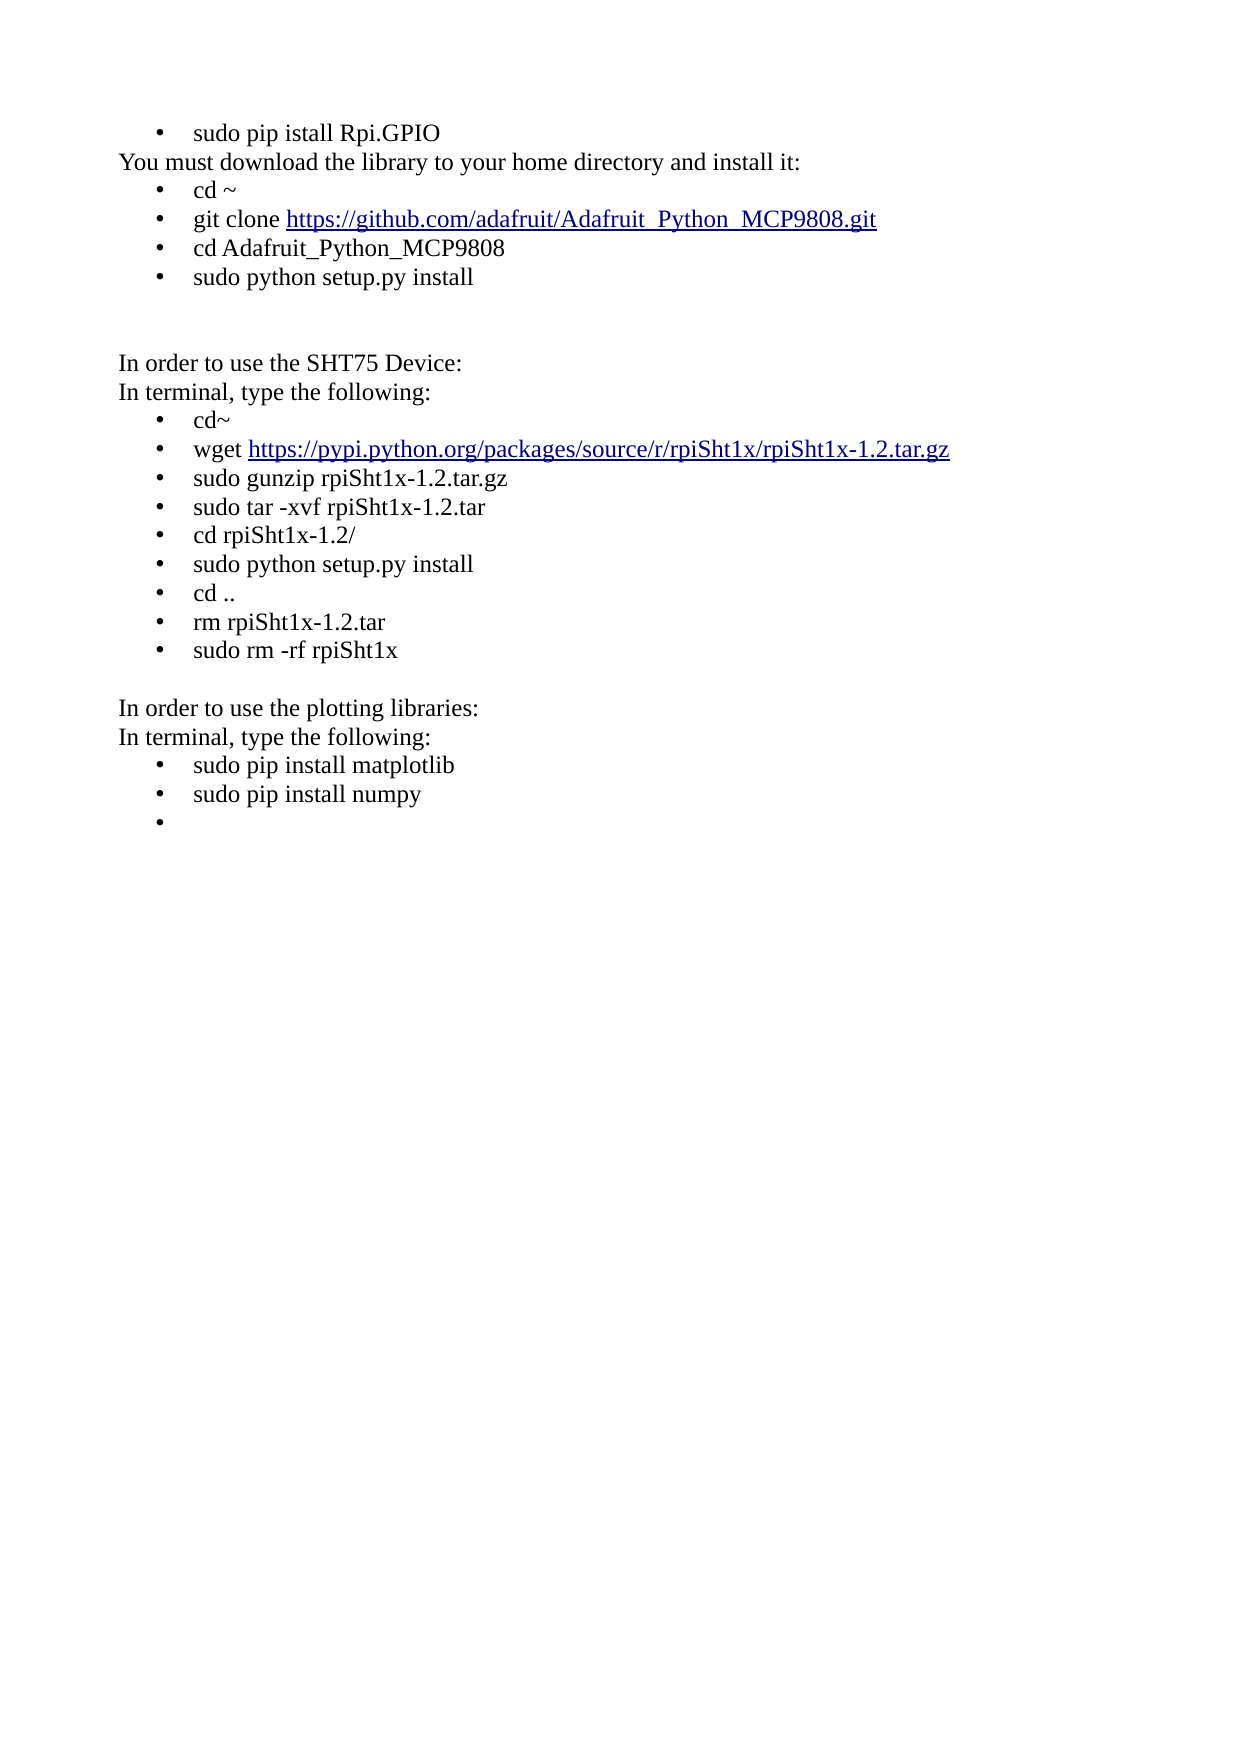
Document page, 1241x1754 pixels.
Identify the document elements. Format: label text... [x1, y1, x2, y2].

list sudo python setup.py install [156, 262, 1122, 291]
list cd ~ [156, 176, 1122, 204]
text In order to use the plotting libraries: [118, 693, 1122, 722]
text In order to use the SHT75 Device: [118, 348, 1122, 377]
list cd Adafruit_Python_MCP9808 [156, 233, 1122, 262]
text You must download the library to your home directory and install it: [118, 147, 1122, 176]
list cd~ [156, 406, 1122, 434]
text In terminal, type the following: [118, 722, 1122, 751]
list sudo pip install matplotlib [156, 751, 1122, 779]
list sudo gunzip rpiSht1x-1.2.tar.gz [156, 463, 1122, 492]
text In terminal, type the following: [118, 377, 1122, 406]
list sudo pip istall Rpi.GPIO [156, 118, 1122, 147]
list sudo rm -rf rpiSht1x [156, 636, 1122, 664]
list sudo tar -xvf rpiSht1x-1.2.tar [156, 492, 1122, 521]
list sudo pip install numpy [156, 779, 1122, 808]
list rm rpiSht1x-1.2.tar [156, 607, 1122, 636]
list cd rpiSht1x-1.2/ [156, 521, 1122, 549]
list git clone https://github.com/adafruit/Adafruit_Python_MCP9808.git [156, 204, 1122, 233]
list cd .. [156, 578, 1122, 607]
list sudo python setup.py install [156, 549, 1122, 578]
list wget https://pypi.python.org/packages/source/r/rpiSht1x/rpiSht1x-1.2.tar.gz [156, 434, 1122, 463]
